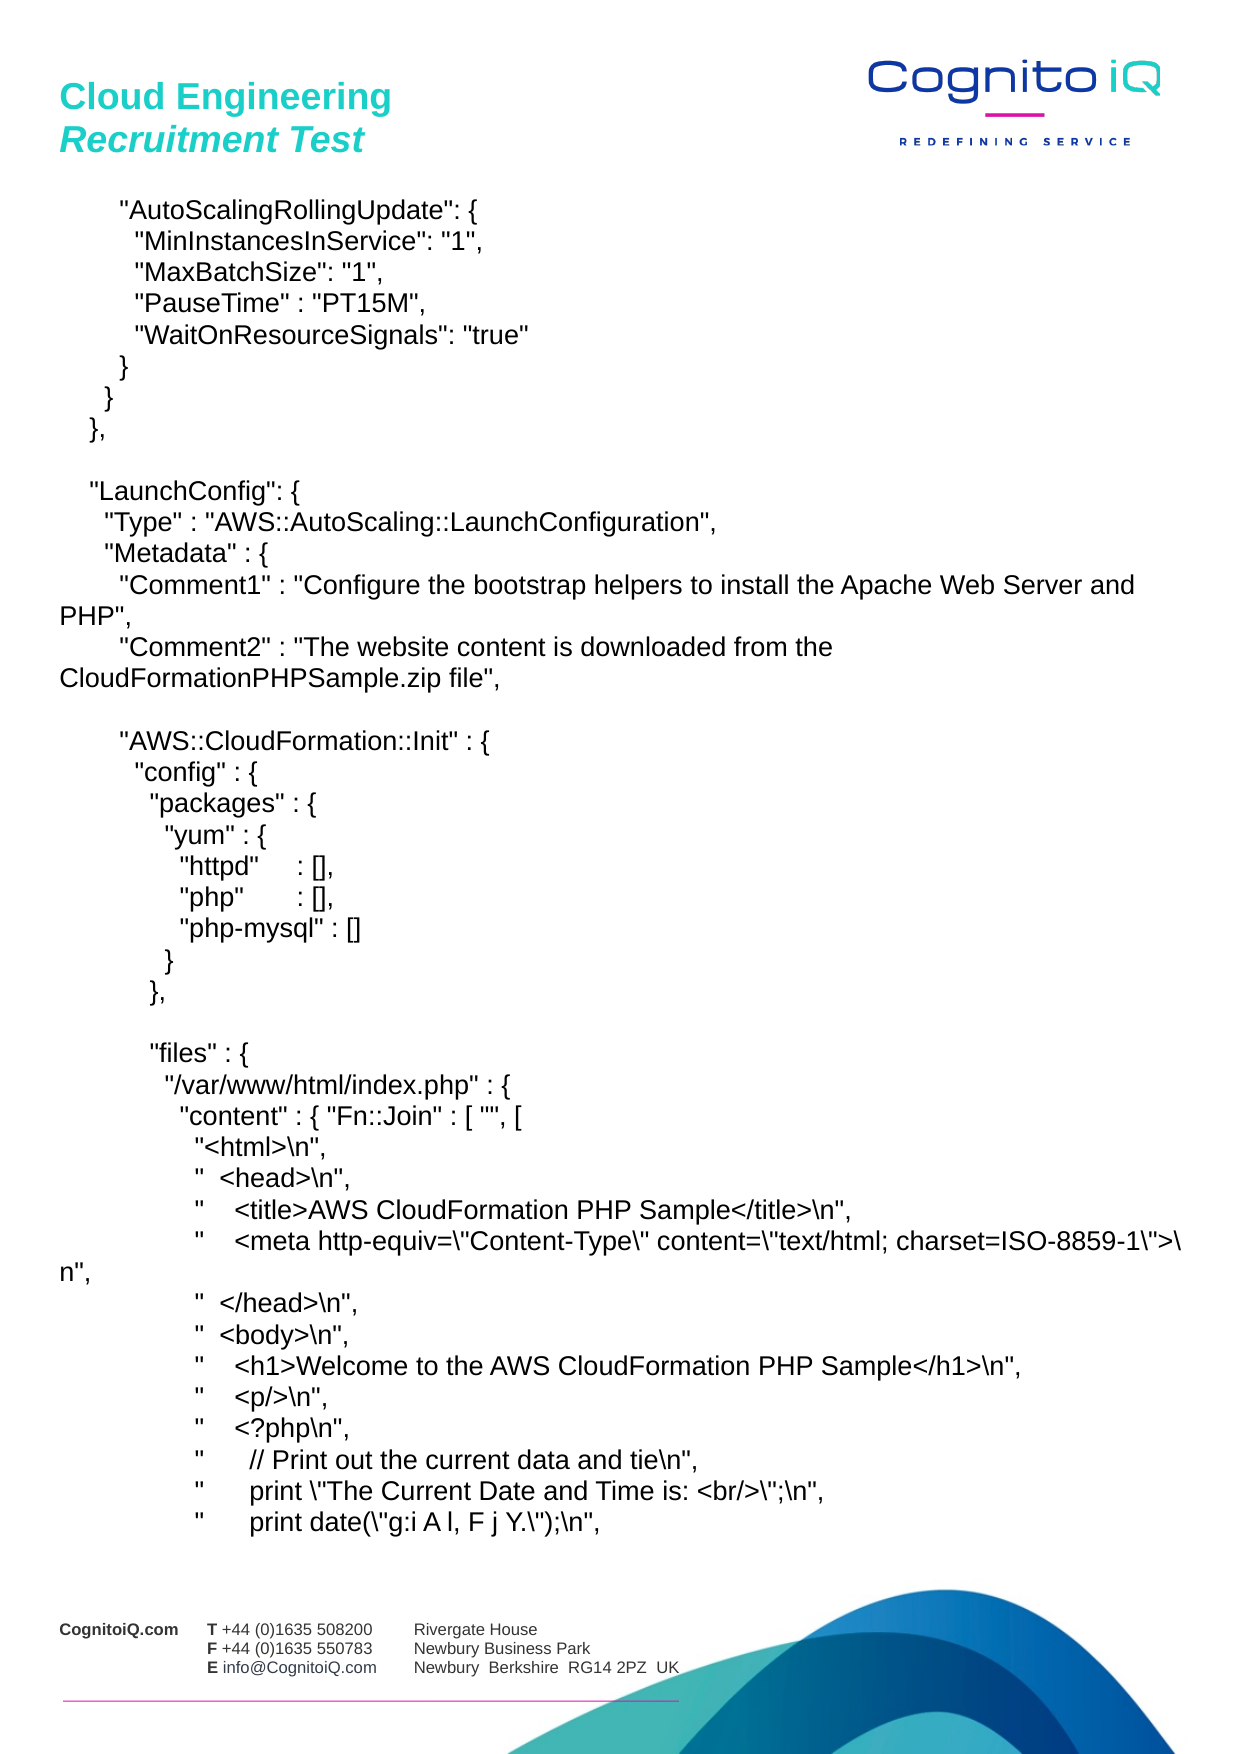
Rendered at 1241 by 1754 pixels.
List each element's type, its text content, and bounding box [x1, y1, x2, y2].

text "MaxBatchSize": "1", [59, 256, 1181, 287]
text "packages" : { [59, 787, 1181, 819]
text " <title>AWS CloudFormation PHP Sample</title>\n", [59, 1194, 1181, 1225]
text " <p/>\n", [59, 1381, 1181, 1412]
text "/var/www/html/index.php" : { [59, 1069, 1181, 1100]
text "php" : [], [59, 881, 1181, 912]
text }, [59, 412, 1181, 444]
text "Type" : "AWS::AutoScaling::LaunchConfiguration", [59, 506, 1181, 537]
text }, [59, 975, 1181, 1006]
text " <h1>Welcome to the AWS CloudFormation PHP Sample</h1>\n", [59, 1350, 1181, 1381]
text " print \"The Current Date and Time is: <br/>\";\n", [59, 1475, 1181, 1506]
text "AWS::CloudFormation::Init" : { [59, 725, 1181, 756]
text "files" : { [59, 1037, 1181, 1069]
text "Metadata" : { [59, 537, 1181, 569]
text } [59, 381, 1181, 412]
text " </head>\n", [59, 1287, 1181, 1319]
text "WaitOnResourceSignals": "true" [59, 319, 1181, 350]
text " <head>\n", [59, 1162, 1181, 1194]
text "config" : { [59, 756, 1181, 787]
text " <meta http-equiv=\"Content-Type\" content=\"text/html; charset=ISO-8859-1\">\n", [59, 1225, 1181, 1287]
text " <body>\n", [59, 1319, 1181, 1350]
text "<html>\n", [59, 1131, 1181, 1162]
text "LaunchConfig": { [59, 475, 1181, 506]
text " // Print out the current data and tie\n", [59, 1444, 1181, 1475]
text "AutoScalingRollingUpdate": { [59, 194, 1181, 225]
text " print date(\"g:i A l, F j Y.\");\n", [59, 1506, 1181, 1537]
text "PauseTime" : "PT15M", [59, 287, 1181, 319]
text "php-mysql" : [] [59, 912, 1181, 944]
picture [871, 56, 1166, 151]
text "yum" : { [59, 819, 1181, 850]
text } [59, 944, 1181, 975]
text "Comment2" : "The website content is downloaded from the CloudFormationPHPSample.zip file", [59, 631, 1181, 694]
text "MinInstancesInService": "1", [59, 225, 1181, 256]
text "Comment1" : "Configure the bootstrap helpers to install the Apache Web Server and PHP", [59, 569, 1181, 631]
text } [59, 350, 1181, 381]
text "httpd" : [], [59, 850, 1181, 881]
text "content" : { "Fn::Join" : [ "", [ [59, 1100, 1181, 1131]
text " <?php\n", [59, 1412, 1181, 1444]
